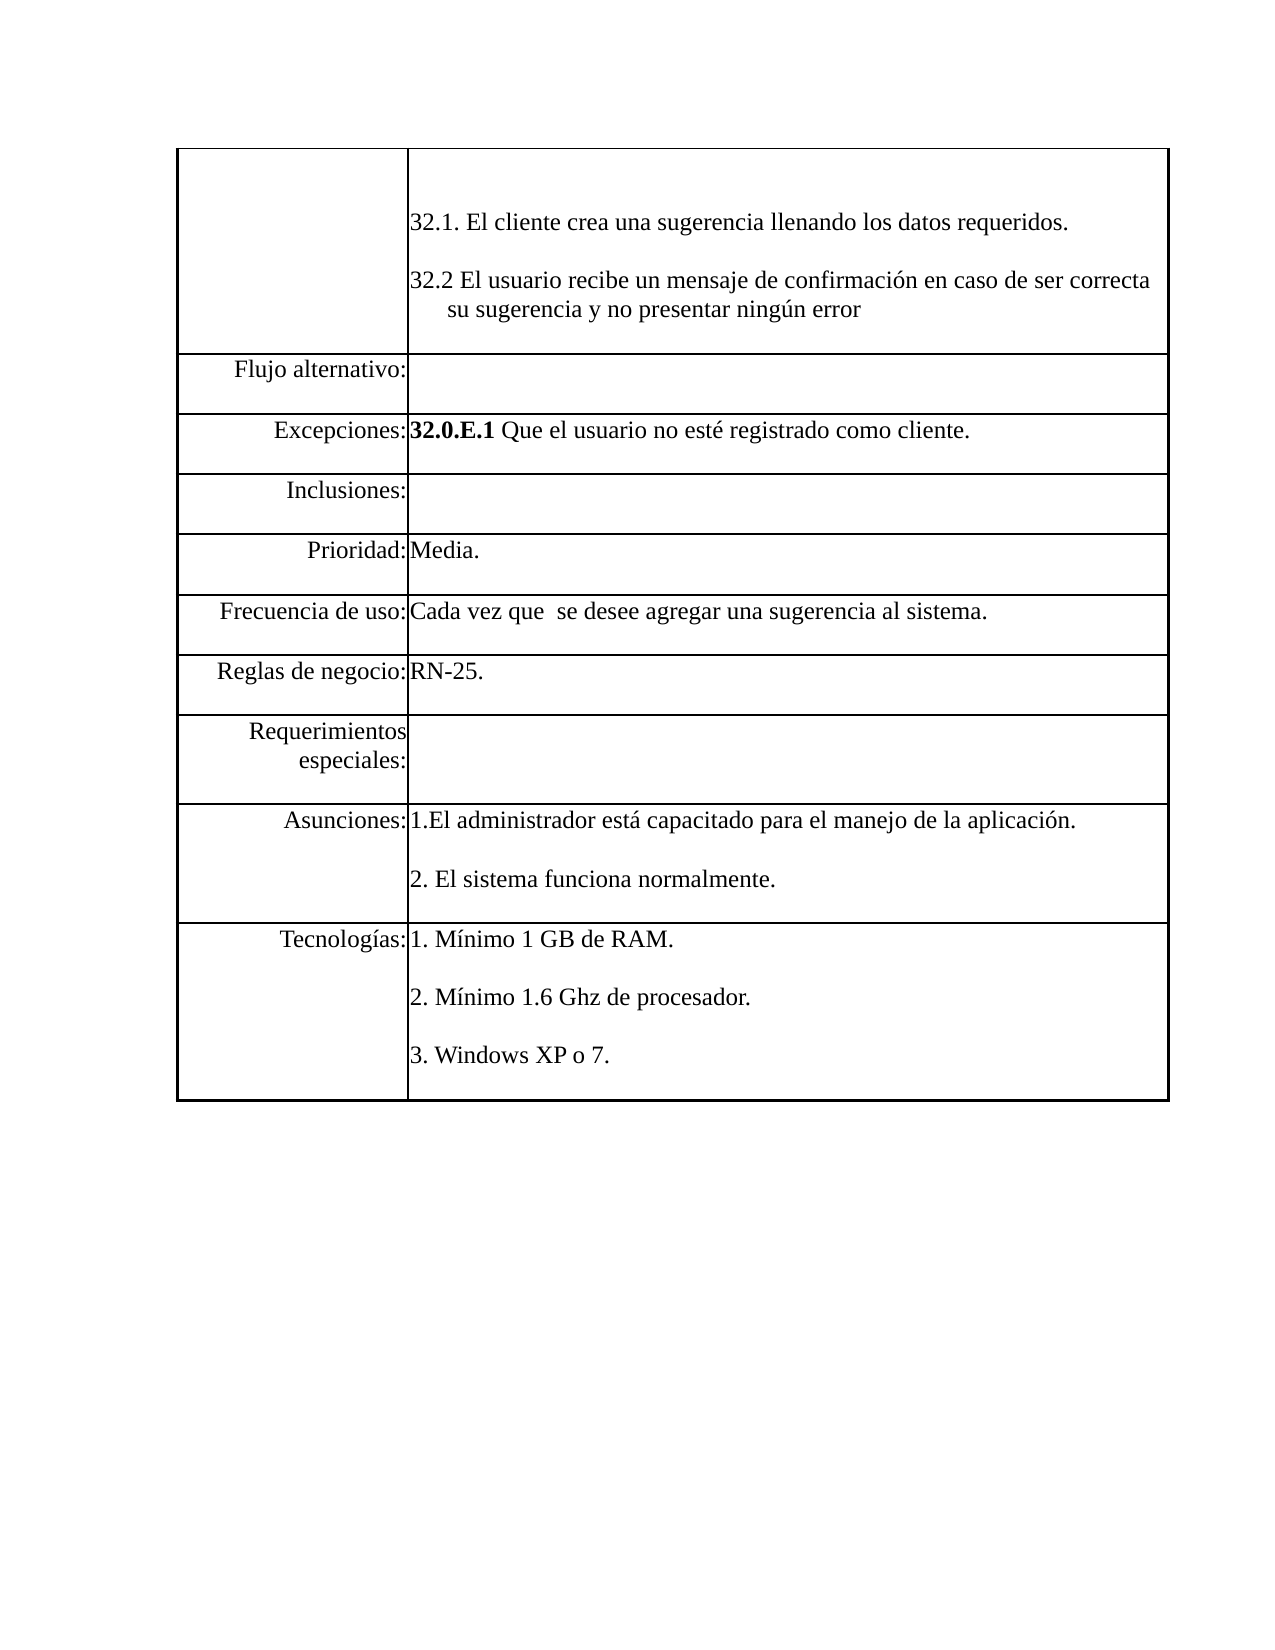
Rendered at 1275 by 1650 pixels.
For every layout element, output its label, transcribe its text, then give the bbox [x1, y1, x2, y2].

table_cell [409, 716, 1167, 803]
table_cell [409, 355, 1167, 413]
table_cell 1. Mínimo 1 GB de RAM. 2. Mínimo 1.6 Ghz de procesador. 3. Windows XP o 7. [409, 924, 1167, 1099]
table_cell Prioridad: [179, 535, 407, 594]
table_cell 32.0.E.1 Que el usuario no esté registrado como cliente. [409, 415, 1167, 473]
table_cell Cada vez que se desee agregar una sugerencia al sistema. [409, 596, 1167, 654]
table_cell [179, 149, 407, 352]
table_cell [409, 475, 1167, 533]
table_cell 32.1. El cliente crea una sugerencia llenando los datos requeridos. 32.2 El usuario recibe un mensaje de confirmación en caso de ser correcta su sugerencia y no presentar ningún error [409, 149, 1167, 352]
table_cell Frecuencia de uso: [179, 596, 407, 654]
table_cell Media. [409, 535, 1167, 594]
table_cell Asunciones: [179, 805, 407, 922]
table_cell Inclusiones: [179, 475, 407, 533]
table_cell Reglas de negocio: [179, 656, 407, 714]
table_cell Requerimientos especiales: [179, 716, 407, 803]
table_cell Excepciones: [179, 415, 407, 473]
table_cell Flujo alternativo: [179, 355, 407, 413]
table_cell RN-25. [409, 656, 1167, 714]
table_cell 1.El administrador está capacitado para el manejo de la aplicación. 2. El sistema funciona normalmente. [409, 805, 1167, 922]
table_cell Tecnologías: [179, 924, 407, 1099]
